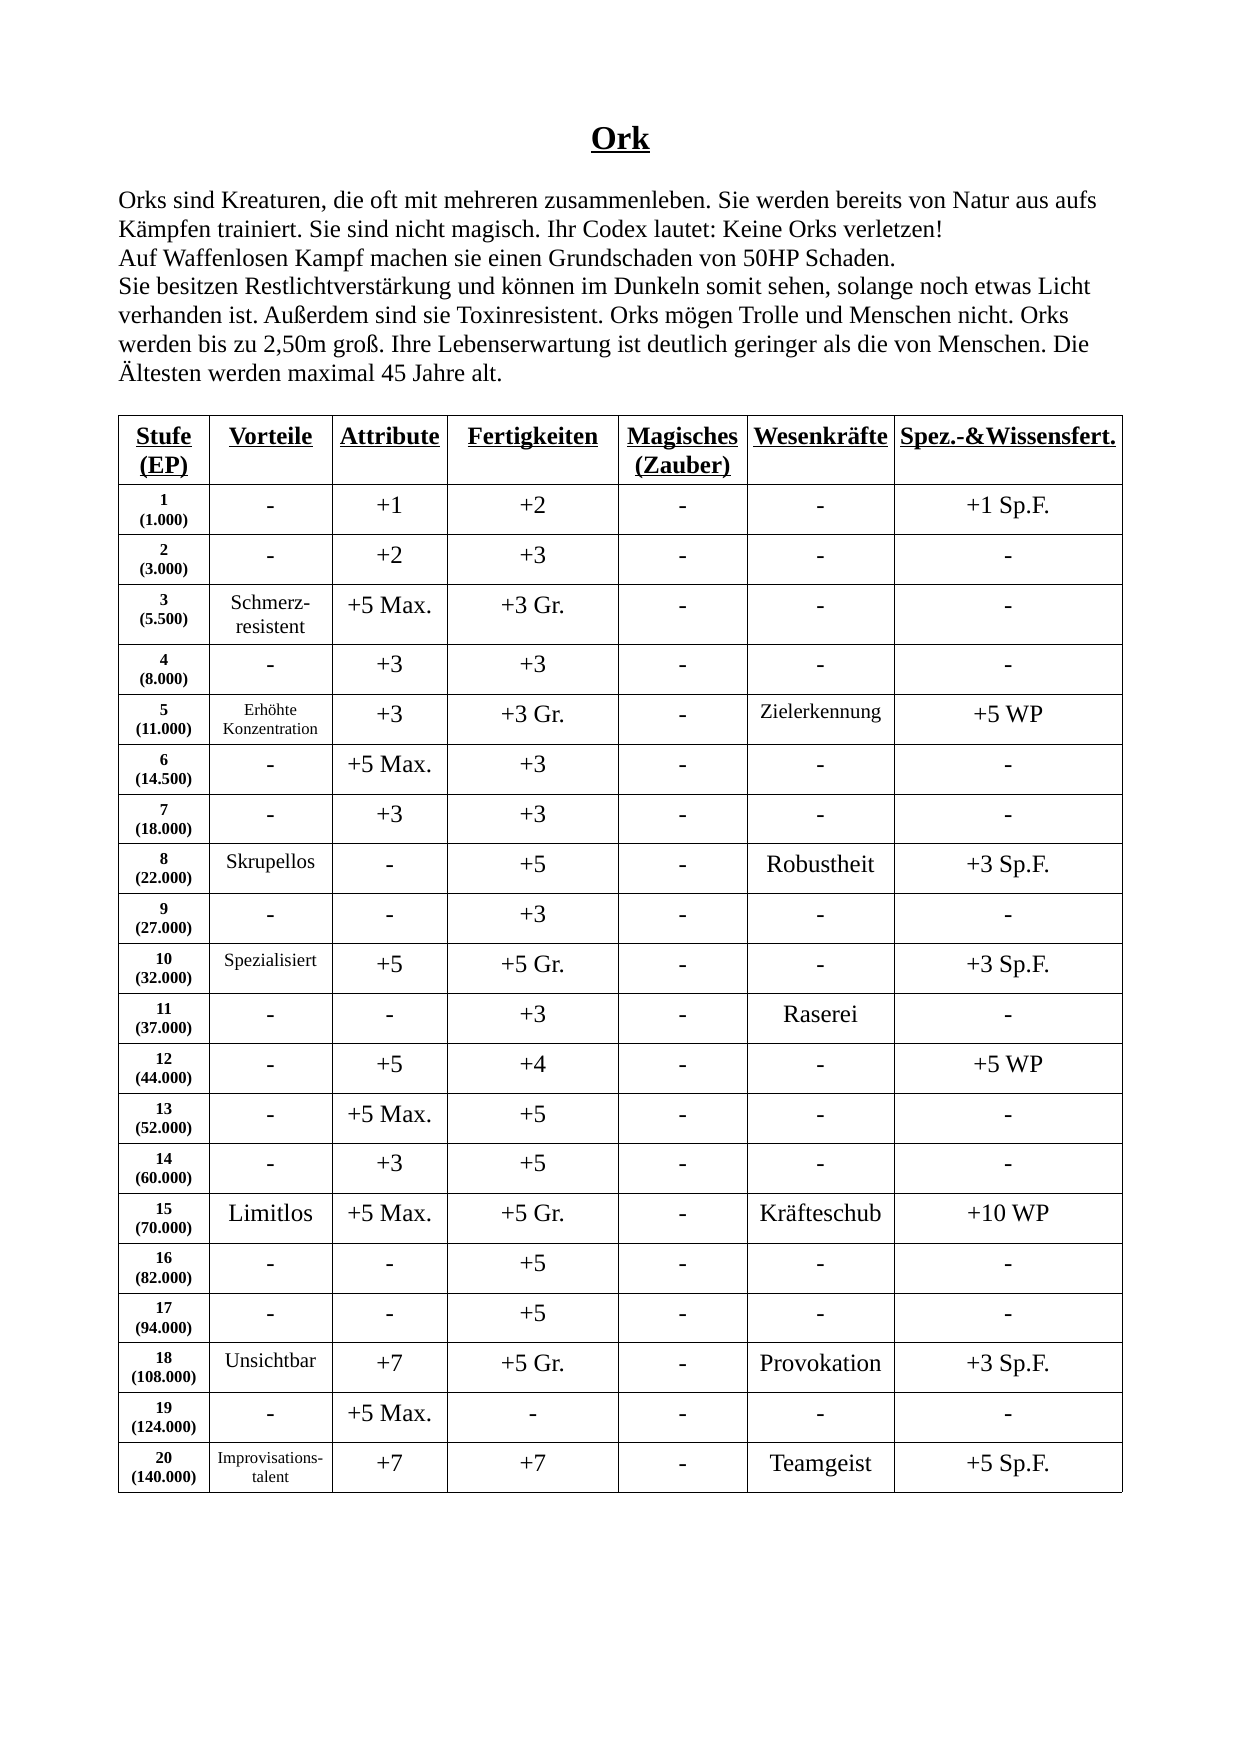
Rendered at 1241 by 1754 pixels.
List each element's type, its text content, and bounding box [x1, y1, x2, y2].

table_cell +3 [333, 795, 447, 843]
table_cell +7 [333, 1343, 447, 1392]
table_cell Schmerz-resistent [210, 585, 332, 644]
table_cell +5 Gr. [448, 1194, 618, 1242]
table_cell - [748, 1044, 894, 1093]
table_cell Provokation [748, 1343, 894, 1392]
table_cell - [619, 485, 747, 534]
table_cell +2 [448, 485, 618, 534]
table_cell - [895, 795, 1122, 843]
table_cell +5 [448, 1094, 618, 1143]
table_cell - [210, 1044, 332, 1093]
table_cell +3 Gr. [448, 695, 618, 743]
table_cell - [619, 1443, 747, 1492]
table_cell - [748, 795, 894, 843]
table_cell +4 [448, 1044, 618, 1093]
table_cell - [619, 1294, 747, 1342]
table_cell - [895, 1244, 1122, 1292]
text Auf Waffenlosen Kampf machen sie einen Grundschaden von 50HP Schaden. [118, 243, 1122, 271]
table_cell - [333, 844, 447, 893]
table_cell Raserei [748, 994, 894, 1043]
table_cell - [619, 1244, 747, 1292]
table_cell +3 [448, 645, 618, 694]
table_cell - [210, 1144, 332, 1193]
table_cell - [619, 585, 747, 644]
table_cell 3 (5.500) [119, 585, 209, 644]
table_cell 8 (22.000) [119, 844, 209, 893]
table_cell - [210, 485, 332, 534]
table_cell 13 (52.000) [119, 1094, 209, 1143]
table_cell 7 (18.000) [119, 795, 209, 843]
table_cell 1 (1.000) [119, 485, 209, 534]
table_cell - [333, 894, 447, 943]
table_header Wesenkräfte [748, 416, 894, 484]
table_cell - [748, 1393, 894, 1442]
table_cell - [895, 1294, 1122, 1342]
table_header Spez.-&Wissensfert. [895, 416, 1122, 484]
table_cell - [619, 1343, 747, 1392]
table_cell +5 Gr. [448, 944, 618, 993]
table_cell - [895, 535, 1122, 584]
table_cell 6 (14.500) [119, 745, 209, 793]
table_cell - [619, 894, 747, 943]
table_cell - [748, 894, 894, 943]
table_cell - [895, 645, 1122, 694]
table_cell - [895, 994, 1122, 1043]
table_cell Limitlos [210, 1194, 332, 1242]
text Sie besitzen Restlichtverstärkung und können im Dunkeln somit sehen, solange noch etwas Licht verhanden ist. Außerdem sind sie Toxinresistent. Orks mögen Trolle und Menschen nicht. Orks werden bis zu 2,50m groß. Ihre Lebenserwartung ist deutlich geringer als die von Menschen. Die Ältesten werden maximal 45 Jahre alt. [118, 271, 1122, 386]
table_cell +5 Max. [333, 1094, 447, 1143]
table_cell +10 WP [895, 1194, 1122, 1242]
table_header Vorteile [210, 416, 332, 484]
table_cell - [619, 535, 747, 584]
table_cell - [619, 695, 747, 743]
table_cell - [619, 645, 747, 694]
table_cell - [333, 994, 447, 1043]
table_cell - [210, 1393, 332, 1442]
table_cell 16 (82.000) [119, 1244, 209, 1292]
table_cell - [895, 585, 1122, 644]
text Orks sind Kreaturen, die oft mit mehreren zusammenleben. Sie werden bereits von Natur aus aufs Kämpfen trainiert. Sie sind nicht magisch. Ihr Codex lautet: Keine Orks verletzen! [118, 185, 1122, 243]
table_cell +5 [448, 1294, 618, 1342]
table_cell - [210, 994, 332, 1043]
table_cell Zielerkennung [748, 695, 894, 743]
table_cell +5 WP [895, 1044, 1122, 1093]
table_cell Erhöhte Konzentration [210, 695, 332, 743]
table_cell +5 [448, 844, 618, 893]
table_cell - [895, 1094, 1122, 1143]
table_cell 5 (11.000) [119, 695, 209, 743]
table_cell +5 [333, 944, 447, 993]
table_cell - [210, 1094, 332, 1143]
table_cell +5 Max. [333, 745, 447, 793]
table_cell +3 [333, 645, 447, 694]
table_cell 12 (44.000) [119, 1044, 209, 1093]
table_cell +5 Max. [333, 585, 447, 644]
table_cell Unsichtbar [210, 1343, 332, 1392]
table_cell +3 [448, 894, 618, 943]
table_cell - [748, 1294, 894, 1342]
table_cell Improvisations-talent [210, 1443, 332, 1492]
table_cell 17 (94.000) [119, 1294, 209, 1342]
table_cell Spezialisiert [210, 944, 332, 993]
table_cell +3 [448, 795, 618, 843]
table_cell +5 Sp.F. [895, 1443, 1122, 1492]
table_cell - [333, 1294, 447, 1342]
table_cell 15 (70.000) [119, 1194, 209, 1242]
table_cell +3 Sp.F. [895, 844, 1122, 893]
table_cell - [748, 745, 894, 793]
table_cell 9 (27.000) [119, 894, 209, 943]
table_cell - [619, 1044, 747, 1093]
table_cell +7 [448, 1443, 618, 1492]
table_cell +5 [448, 1144, 618, 1193]
table_cell - [748, 535, 894, 584]
table_cell +5 Max. [333, 1194, 447, 1242]
table_cell +3 Sp.F. [895, 1343, 1122, 1392]
table_header Stufe (EP) [119, 416, 209, 484]
table_cell - [619, 1144, 747, 1193]
table_cell 10 (32.000) [119, 944, 209, 993]
table_cell - [619, 745, 747, 793]
table_cell +3 [448, 994, 618, 1043]
table_cell +3 Sp.F. [895, 944, 1122, 993]
table_cell - [210, 1294, 332, 1342]
text Ork [118, 118, 1122, 156]
table_cell +2 [333, 535, 447, 584]
table_header Magisches (Zauber) [619, 416, 747, 484]
table_cell - [448, 1393, 618, 1442]
table_cell +3 Gr. [448, 585, 618, 644]
table_cell - [619, 1194, 747, 1242]
table_cell +5 Gr. [448, 1343, 618, 1392]
table_cell - [748, 485, 894, 534]
table_cell - [619, 1393, 747, 1442]
table_cell +3 [448, 535, 618, 584]
table_cell Kräfteschub [748, 1194, 894, 1242]
table_cell +1 [333, 485, 447, 534]
table_cell +5 [333, 1044, 447, 1093]
table_cell - [210, 795, 332, 843]
table_cell - [619, 994, 747, 1043]
table_cell 20 (140.000) [119, 1443, 209, 1492]
table_cell - [210, 1244, 332, 1292]
table_header Attribute [333, 416, 447, 484]
table_cell 19 (124.000) [119, 1393, 209, 1442]
table_cell +7 [333, 1443, 447, 1492]
table_cell - [748, 1094, 894, 1143]
table_cell +5 WP [895, 695, 1122, 743]
table_cell - [895, 894, 1122, 943]
table_cell +5 [448, 1244, 618, 1292]
table_cell +3 [448, 745, 618, 793]
table_cell - [619, 944, 747, 993]
table_cell 18 (108.000) [119, 1343, 209, 1392]
table_cell Teamgeist [748, 1443, 894, 1492]
table_cell 2 (3.000) [119, 535, 209, 584]
table_cell 11 (37.000) [119, 994, 209, 1043]
table_cell - [210, 894, 332, 943]
table_cell - [619, 844, 747, 893]
table_cell - [748, 1244, 894, 1292]
table_cell - [210, 535, 332, 584]
table_cell +3 [333, 695, 447, 743]
table_cell Skrupellos [210, 844, 332, 893]
table_cell - [748, 585, 894, 644]
table_cell +5 Max. [333, 1393, 447, 1442]
table_cell 4 (8.000) [119, 645, 209, 694]
table_cell - [748, 645, 894, 694]
table_cell - [748, 944, 894, 993]
table_cell 14 (60.000) [119, 1144, 209, 1193]
table_cell - [748, 1144, 894, 1193]
table_cell - [895, 745, 1122, 793]
table_cell - [210, 745, 332, 793]
table_cell - [895, 1393, 1122, 1442]
table_cell - [619, 795, 747, 843]
table_cell - [333, 1244, 447, 1292]
table_cell +1 Sp.F. [895, 485, 1122, 534]
table_header Fertigkeiten [448, 416, 618, 484]
table_cell - [895, 1144, 1122, 1193]
table_cell - [210, 645, 332, 694]
table_cell - [619, 1094, 747, 1143]
table_cell Robustheit [748, 844, 894, 893]
table_cell +3 [333, 1144, 447, 1193]
